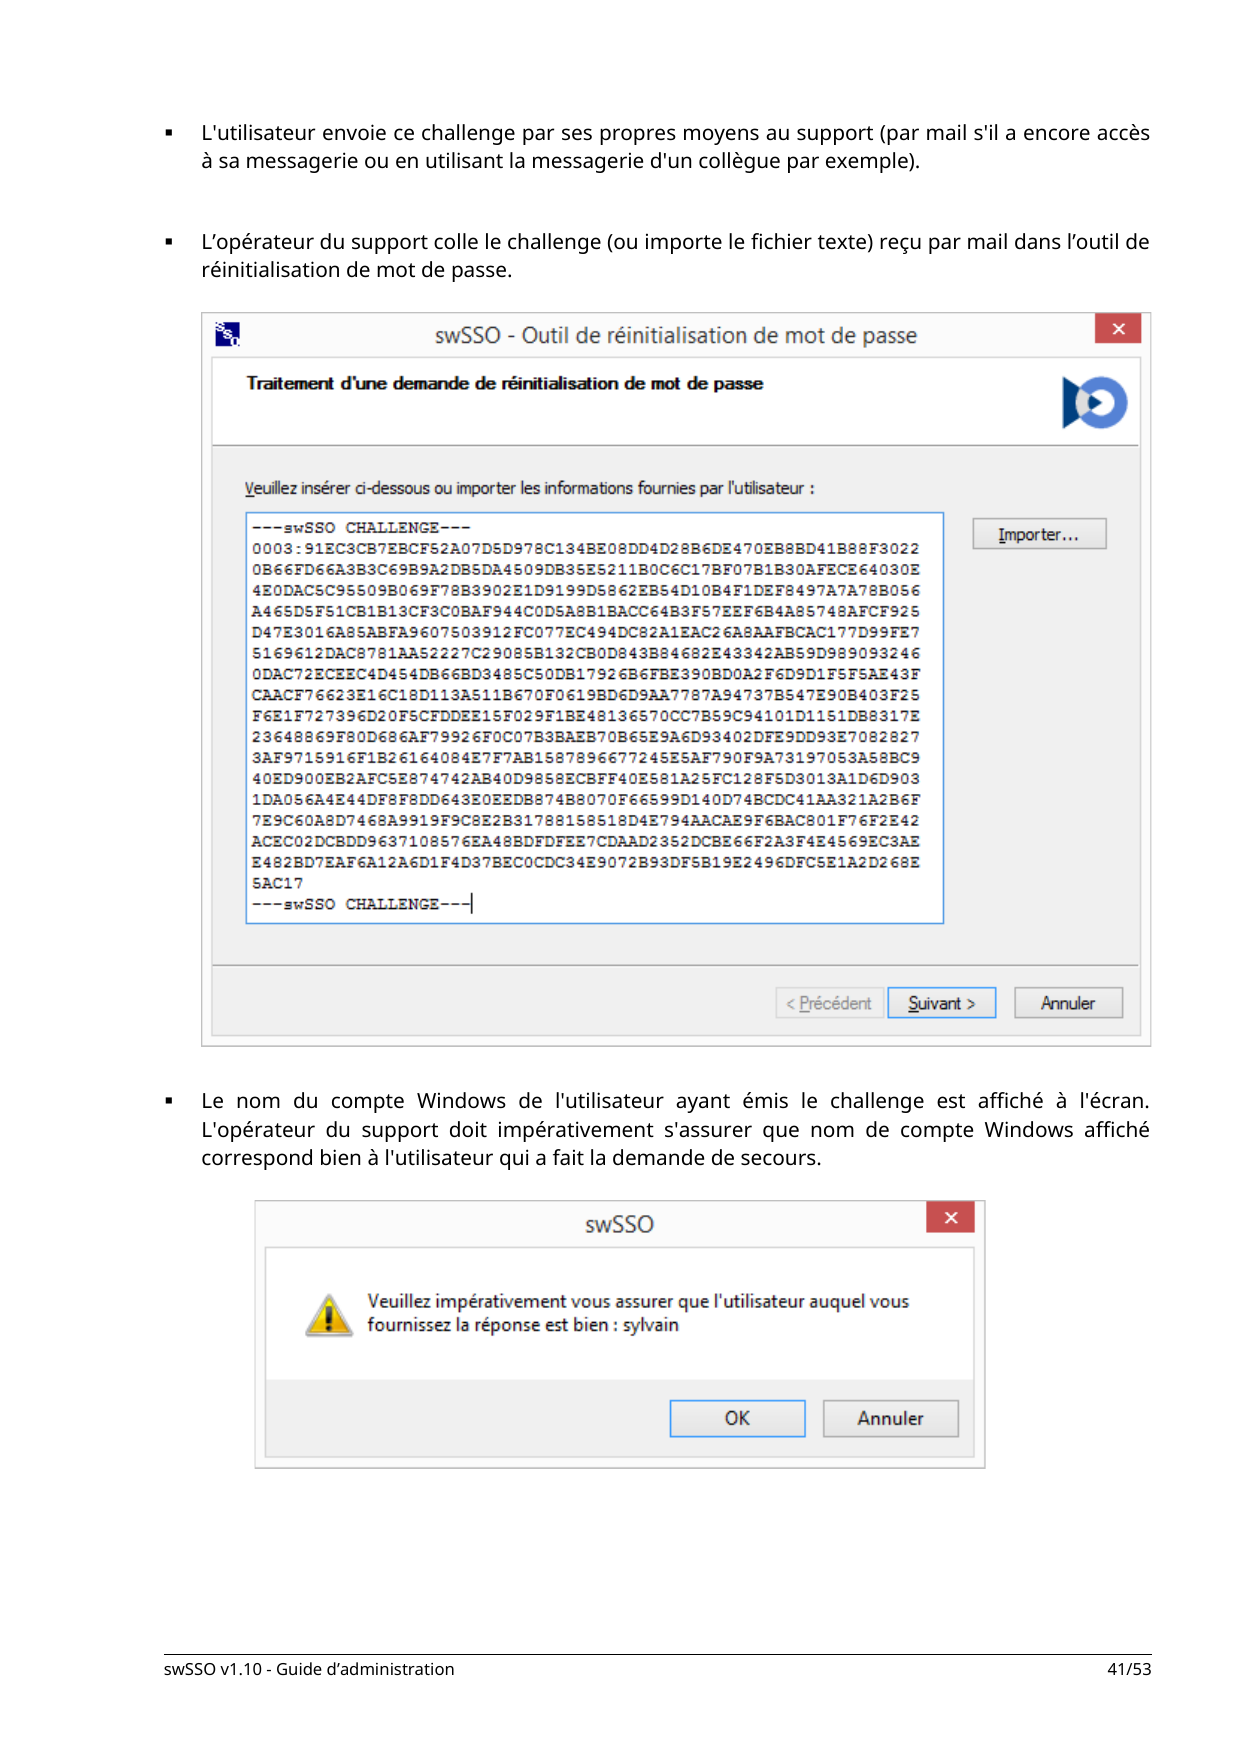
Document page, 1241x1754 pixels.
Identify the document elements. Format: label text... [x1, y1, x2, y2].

list Le nom du compte Windows de l'utilisateur ayant émis le challenge est affiché à l'écran. L'opérateur du support doit impérativement s'assurer que nom de compte Windows affiché correspond bien à l'utilisateur qui a fait la demande de secours. [164, 1087, 1152, 1172]
list L'utilisateur envoie ce challenge par ses propres moyens au support (par mail s'il a encore accès à sa messagerie ou en utilisant la messagerie d'un collègue par exemple). [164, 118, 1152, 175]
picture [201, 312, 1152, 1047]
picture [254, 1200, 986, 1469]
list L’opérateur du support colle le challenge (ou importe le fichier texte) reçu par mail dans l’outil de réinitialisation de mot de passe. [164, 227, 1152, 284]
